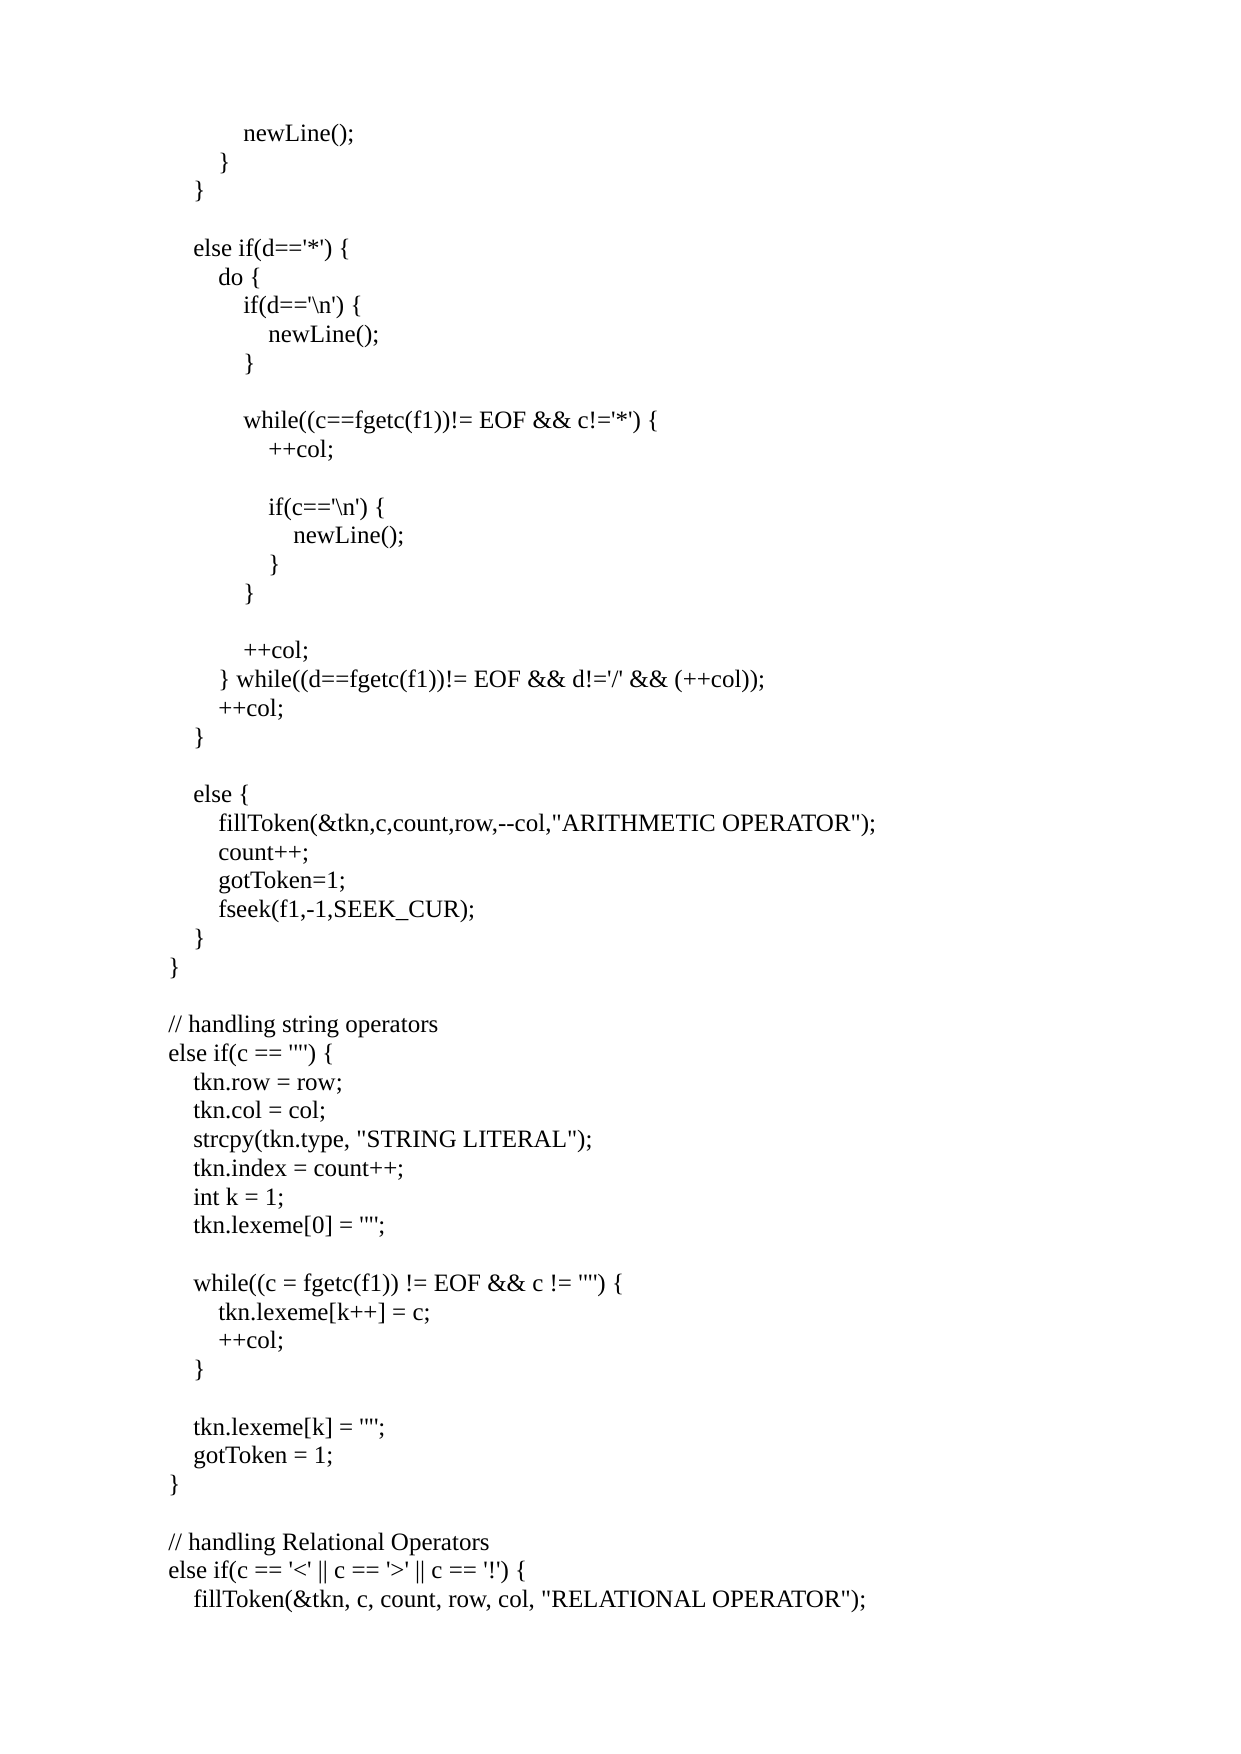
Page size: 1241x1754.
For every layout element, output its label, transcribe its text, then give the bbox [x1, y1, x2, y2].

text } while((d==fgetc(f1))!= EOF && d!='/' && (++col)); [118, 664, 1122, 693]
text while((c==fgetc(f1))!= EOF && c!='*') { [118, 406, 1122, 434]
text fillToken(&tkn,c,count,row,--col,"ARITHMETIC OPERATOR"); [118, 808, 1122, 837]
text } [118, 578, 1122, 607]
text fseek(f1,-1,SEEK_CUR); [118, 894, 1122, 923]
text if(d=='\n') { [118, 291, 1122, 319]
text ++col; [118, 1326, 1122, 1354]
text } [118, 923, 1122, 952]
text count++; [118, 837, 1122, 866]
text } [118, 348, 1122, 377]
text } [118, 176, 1122, 204]
text int k = 1; [118, 1182, 1122, 1211]
text } [118, 1354, 1122, 1383]
text else if(c == '"') { [118, 1038, 1122, 1067]
text } [118, 1469, 1122, 1498]
text newLine(); [118, 521, 1122, 549]
text ++col; [118, 636, 1122, 664]
text do { [118, 262, 1122, 291]
text gotToken = 1; [118, 1441, 1122, 1469]
text } [118, 722, 1122, 751]
text if(c=='\n') { [118, 492, 1122, 521]
text else if(c == '<' || c == '>' || c == '!') { [118, 1556, 1122, 1584]
text } [118, 549, 1122, 578]
text // handling string operators [118, 1009, 1122, 1038]
text fillToken(&tkn, c, count, row, col, "RELATIONAL OPERATOR"); [118, 1584, 1122, 1613]
text newLine(); [118, 118, 1122, 147]
text ++col; [118, 693, 1122, 722]
text while((c = fgetc(f1)) != EOF && c != '"') { [118, 1268, 1122, 1297]
text tkn.col = col; [118, 1096, 1122, 1124]
text tkn.lexeme[0] = '"'; [118, 1211, 1122, 1239]
text newLine(); [118, 319, 1122, 348]
text else { [118, 779, 1122, 808]
text tkn.row = row; [118, 1067, 1122, 1096]
text // handling Relational Operators [118, 1527, 1122, 1556]
text tkn.lexeme[k++] = c; [118, 1297, 1122, 1326]
text tkn.lexeme[k] = '"'; [118, 1412, 1122, 1441]
text strcpy(tkn.type, "STRING LITERAL"); [118, 1124, 1122, 1153]
text else if(d=='*') { [118, 233, 1122, 262]
text tkn.index = count++; [118, 1153, 1122, 1182]
text } [118, 952, 1122, 981]
text gotToken=1; [118, 866, 1122, 894]
text ++col; [118, 434, 1122, 463]
text } [118, 147, 1122, 176]
